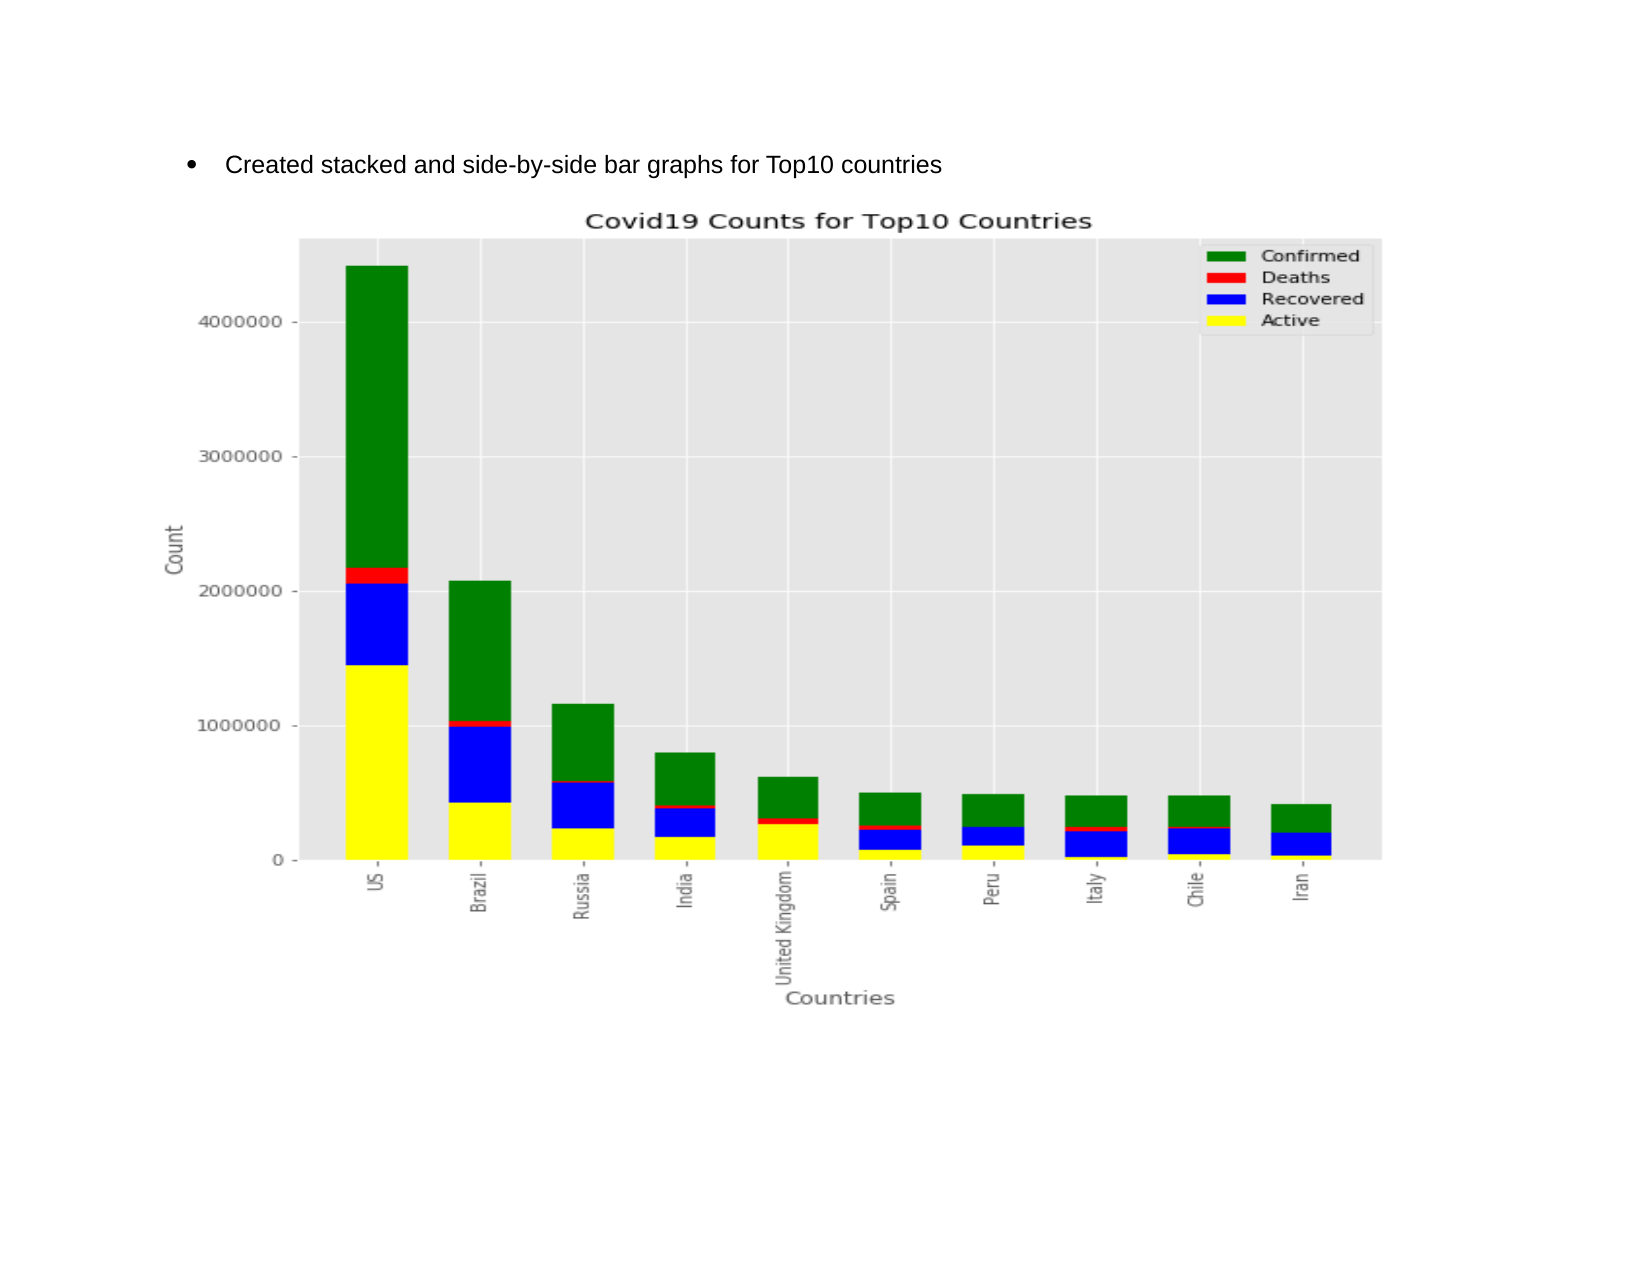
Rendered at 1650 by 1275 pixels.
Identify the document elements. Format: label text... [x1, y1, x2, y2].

list Created stacked and side-by-side bar graphs for Top10 countries [187, 150, 1500, 179]
